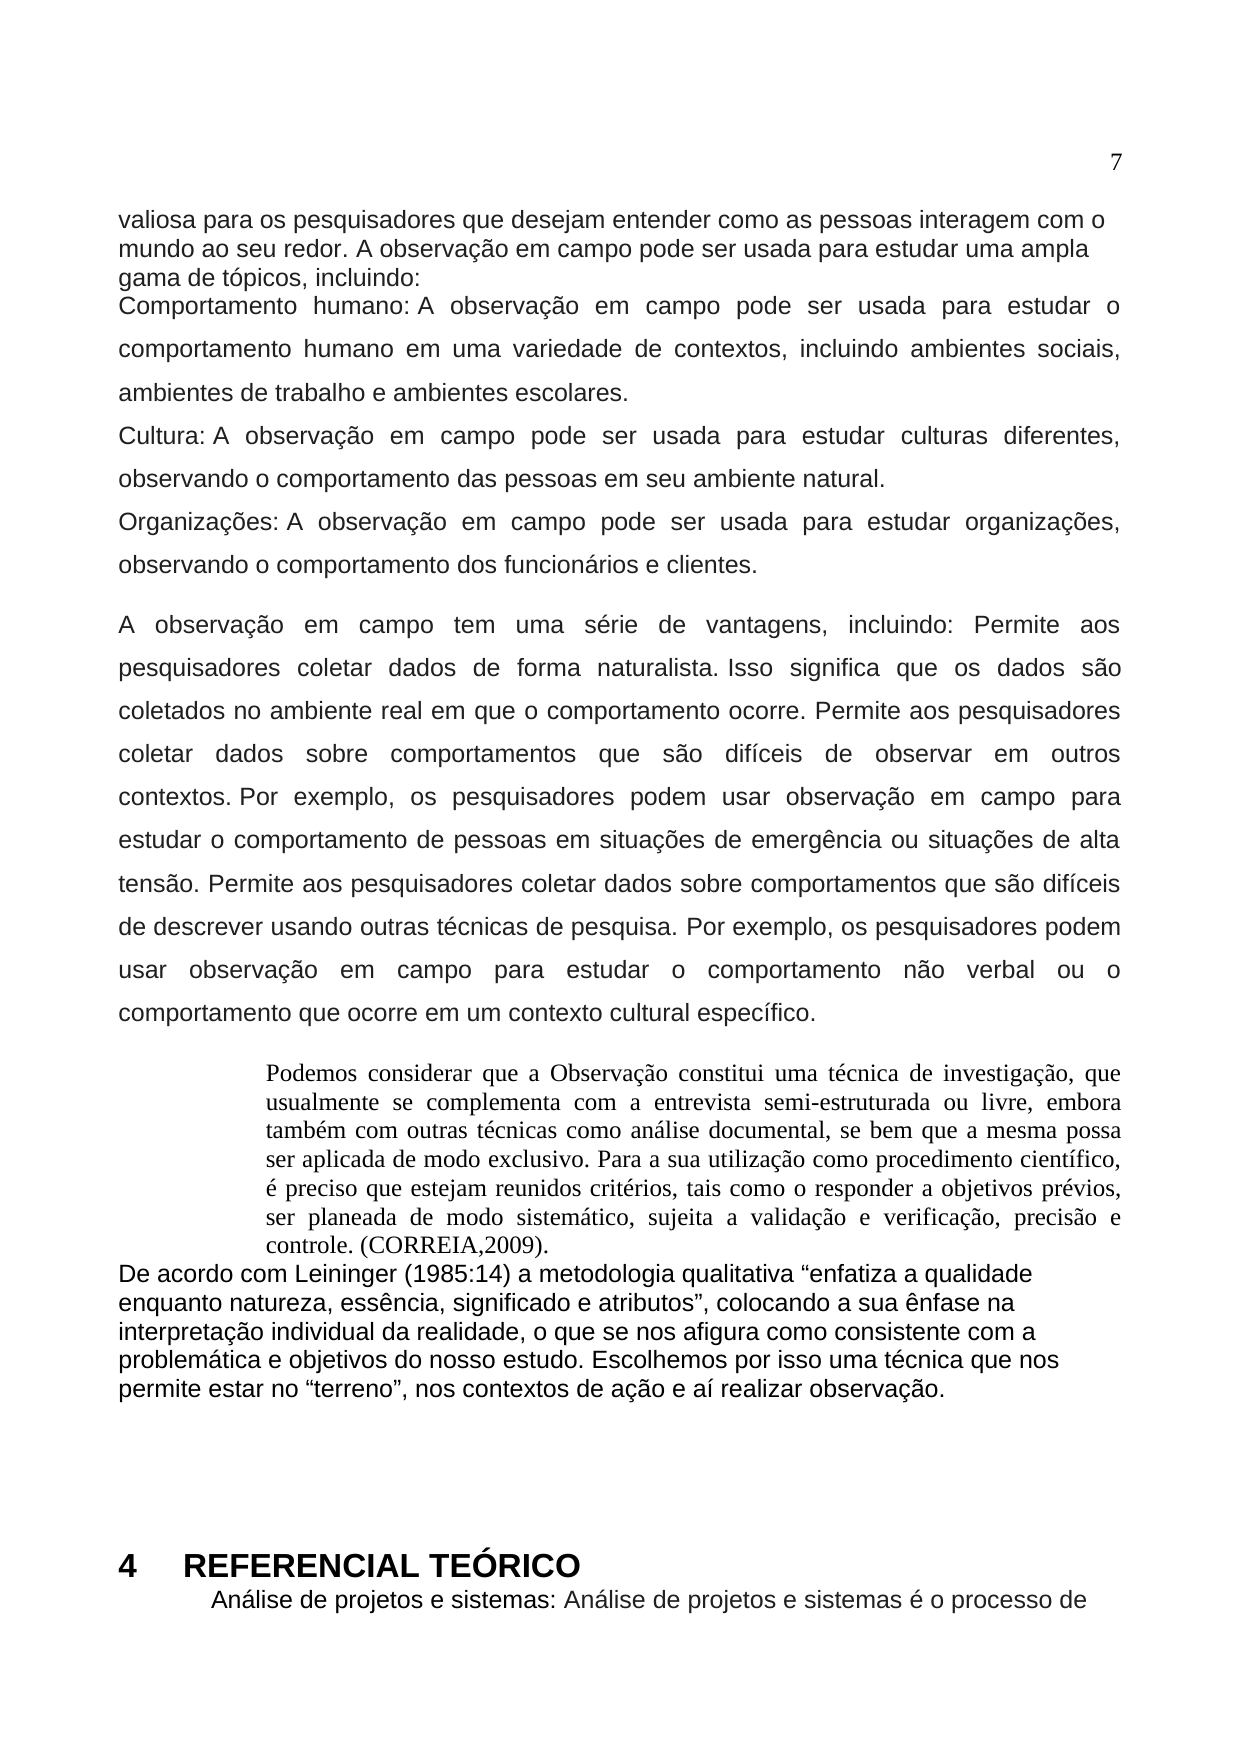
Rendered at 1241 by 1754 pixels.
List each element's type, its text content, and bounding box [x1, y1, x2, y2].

text valiosa para os pesquisadores que desejam entender como as pessoas interagem com o mundo ao seu redor. A observação em campo pode ser usada para estudar uma ampla gama de tópicos, incluindo: [118, 205, 1122, 291]
text Podemos considerar que a Observação constitui uma técnica de investigação, que usualmente se complementa com a entrevista semi-estruturada ou livre, embora também com outras técnicas como análise documental, se bem que a mesma possa ser aplicada de modo exclusivo. Para a sua utilização como procedimento científico, é preciso que estejam reunidos critérios, tais como o responder a objetivos prévios, ser planeada de modo sistemático, sujeita a validação e verificação, precisão e controle. (CORREIA,2009). [266, 1058, 1122, 1259]
text 4 REFERENCIAL TEÓRICO [118, 1547, 1122, 1585]
text Organizações: A observação em campo pode ser usada para estudar organizações, observando o comportamento dos funcionários e clientes. [118, 507, 1122, 579]
text Análise de projetos e sistemas: Análise de projetos e sistemas é o processo de [118, 1585, 1122, 1614]
text Cultura: A observação em campo pode ser usada para estudar culturas diferentes, observando o comportamento das pessoas em seu ambiente natural. [118, 421, 1122, 493]
text A observação em campo tem uma série de vantagens, incluindo: Permite aos pesquisadores coletar dados de forma naturalista. Isso significa que os dados são coletados no ambiente real em que o comportamento ocorre. Permite aos pesquisadores coletar dados sobre comportamentos que são difíceis de observar em outros contextos. Por exemplo, os pesquisadores podem usar observação em campo para estudar o comportamento de pessoas em situações de emergência ou situações de alta tensão. Permite aos pesquisadores coletar dados sobre comportamentos que são difíceis de descrever usando outras técnicas de pesquisa. Por exemplo, os pesquisadores podem usar observação em campo para estudar o comportamento não verbal ou o comportamento que ocorre em um contexto cultural específico. [118, 610, 1122, 1027]
text Comportamento humano: A observação em campo pode ser usada para estudar o comportamento humano em uma variedade de contextos, incluindo ambientes sociais, ambientes de trabalho e ambientes escolares. [118, 291, 1122, 406]
text De acordo com Leininger (1985:14) a metodologia qualitativa “enfatiza a qualidade enquanto natureza, essência, significado e atributos”, colocando a sua ênfase na interpretação individual da realidade, o que se nos afigura como consistente com a problemática e objetivos do nosso estudo. Escolhemos por isso uma técnica que nos permite estar no “terreno”, nos contextos de ação e aí realizar observação. [118, 1259, 1122, 1403]
